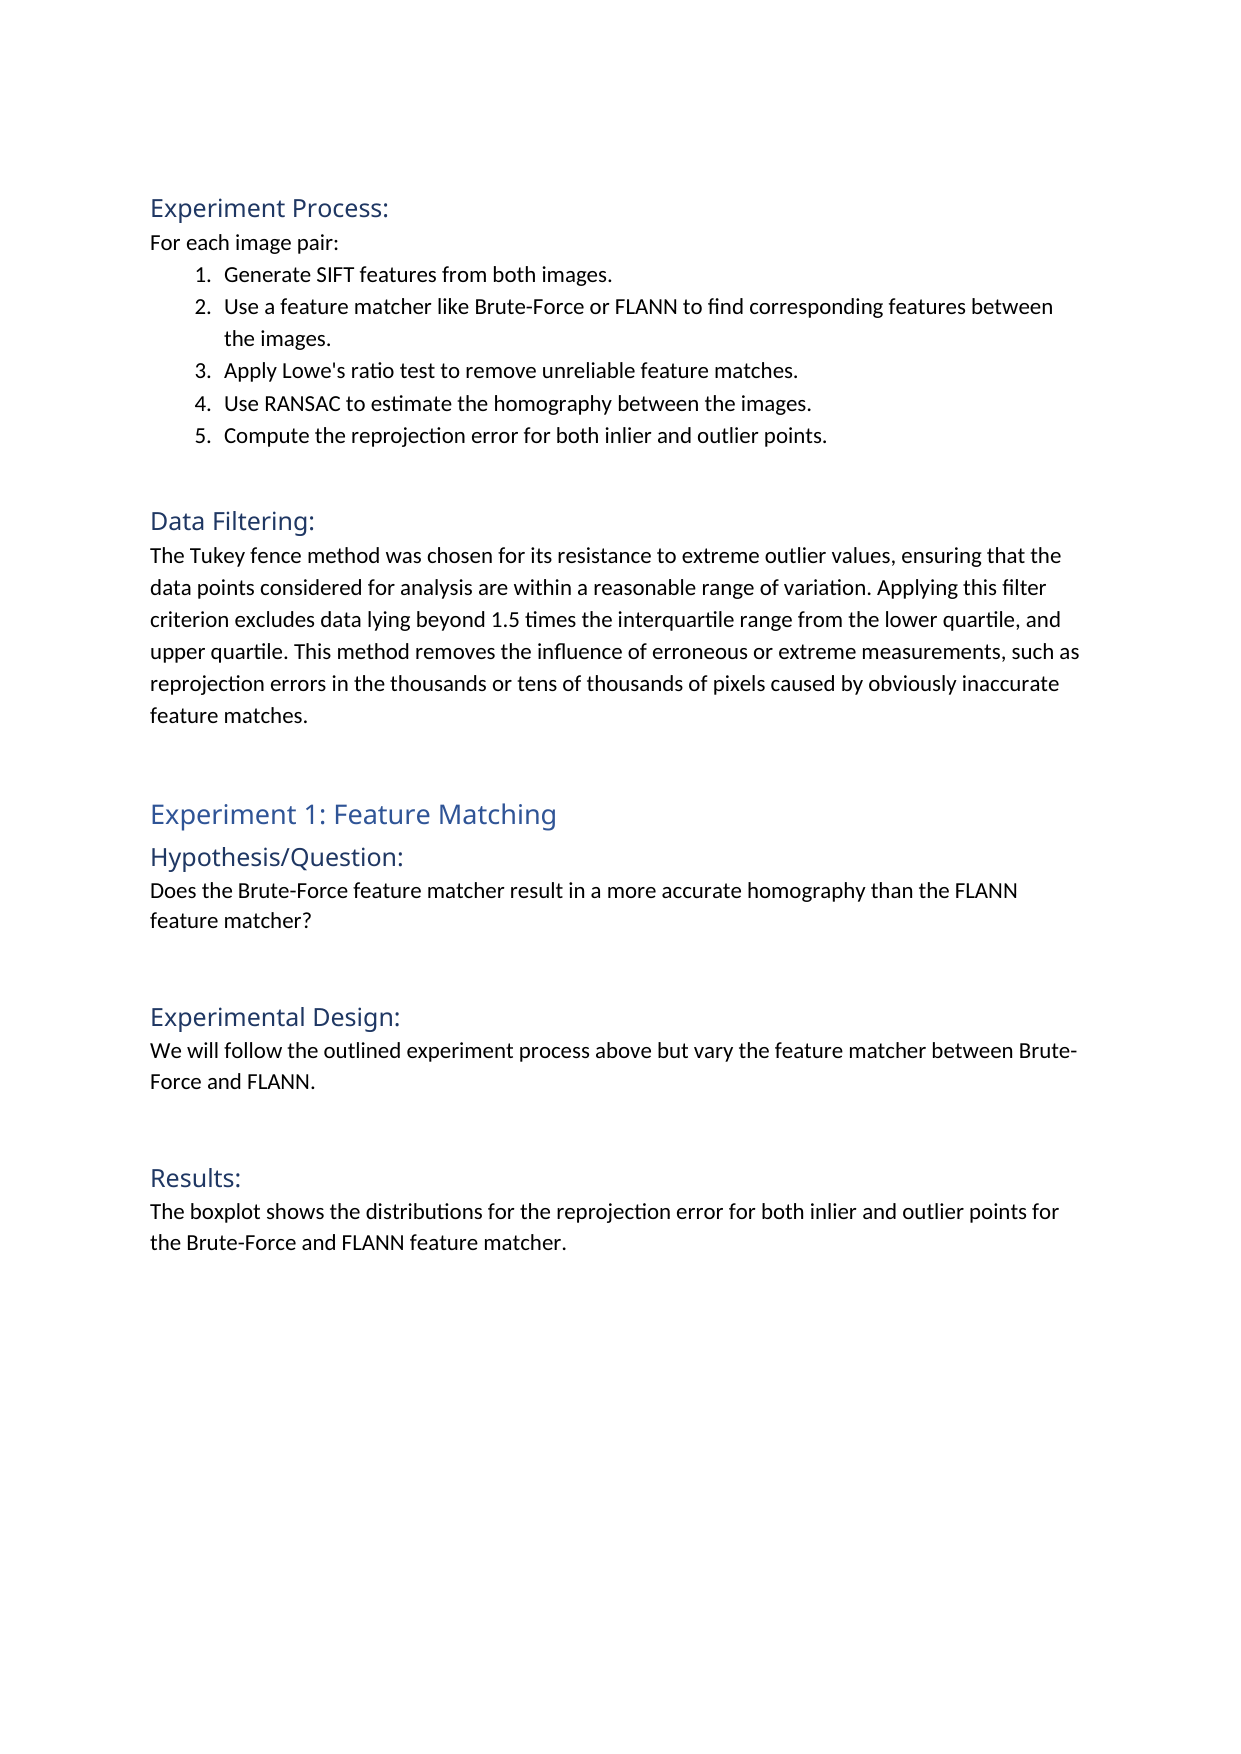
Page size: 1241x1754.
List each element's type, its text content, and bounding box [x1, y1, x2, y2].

list Generate SIFT features from both images. [194, 260, 1090, 288]
text The Tukey fence method was chosen for its resistance to extreme outlier values, ensuring that the data points considered for analysis are within a reasonable range of variation. Applying this filter criterion excludes data lying beyond 1.5 times the interquartile range from the lower quartile, and upper quartile. This method removes the influence of erroneous or extreme measurements, such as reprojection errors in the thousands or tens of thousands of pixels caused by obviously inaccurate feature matches. [150, 541, 1090, 730]
subtitle Results: [150, 1161, 1090, 1195]
text We will follow the outlined experiment process above but vary the feature matcher between Brute-Force and FLANN. [150, 1037, 1090, 1095]
text The boxplot shows the distributions for the reprojection error for both inlier and outlier points for the Brute-Force and FLANN feature matcher. [150, 1197, 1090, 1256]
list Use a feature matcher like Brute-Force or FLANN to find corresponding features between the images. [194, 292, 1090, 352]
text For each image pair: [150, 228, 1090, 256]
subtitle Hypothesis/Question: [150, 839, 1090, 873]
list Compute the reprojection error for both inlier and outlier points. [194, 421, 1090, 449]
subtitle Experiment Process: [150, 191, 1090, 225]
text Does the Brute-Force feature matcher result in a more accurate homography than the FLANN feature matcher? [150, 876, 1090, 934]
list Apply Lowe's ratio test to remove unreliable feature matches. [194, 356, 1090, 384]
subtitle Experimental Design: [150, 1000, 1090, 1034]
subtitle Data Filtering: [150, 504, 1090, 538]
subtitle Experiment 1: Feature Matching [150, 795, 1090, 832]
list Use RANSAC to estimate the homography between the images. [194, 389, 1090, 417]
